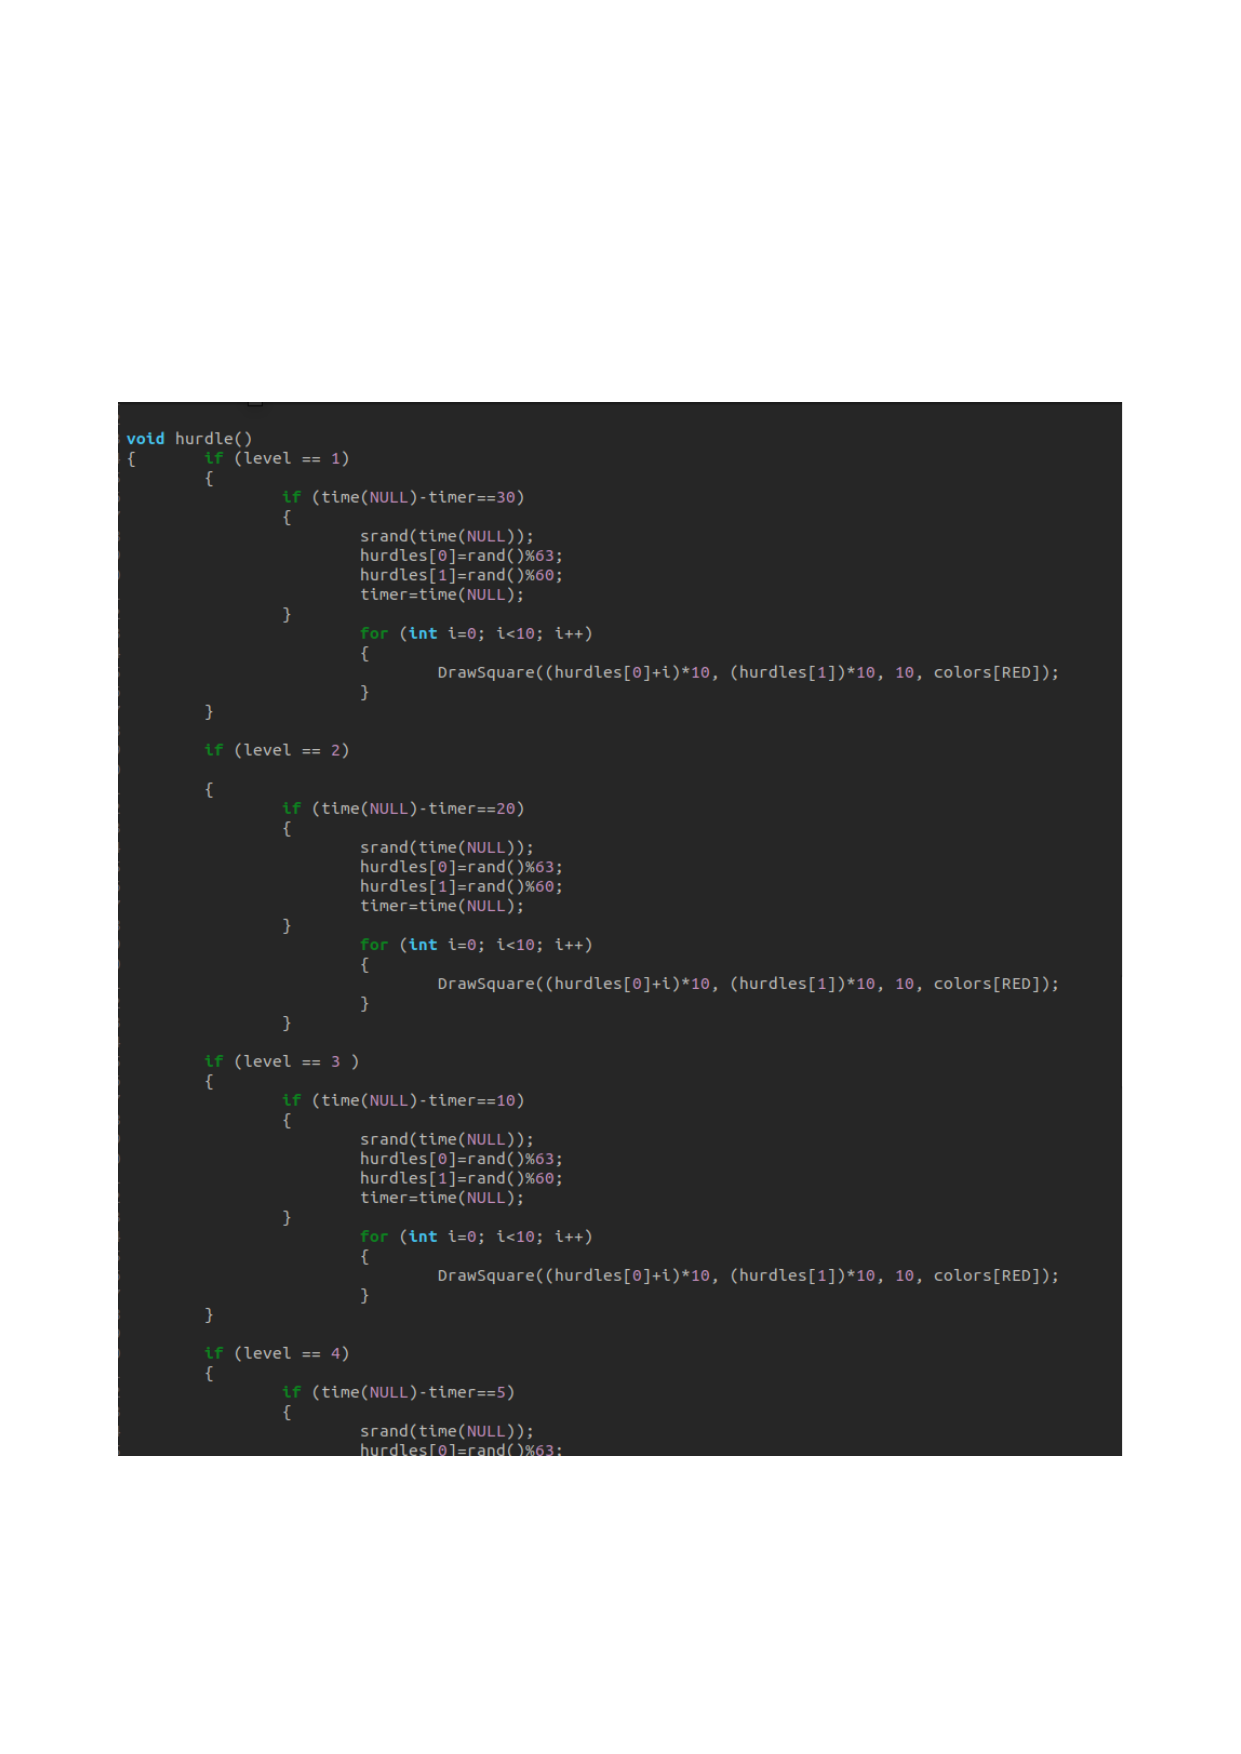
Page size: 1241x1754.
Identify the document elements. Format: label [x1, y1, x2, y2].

picture [118, 402, 1123, 1456]
